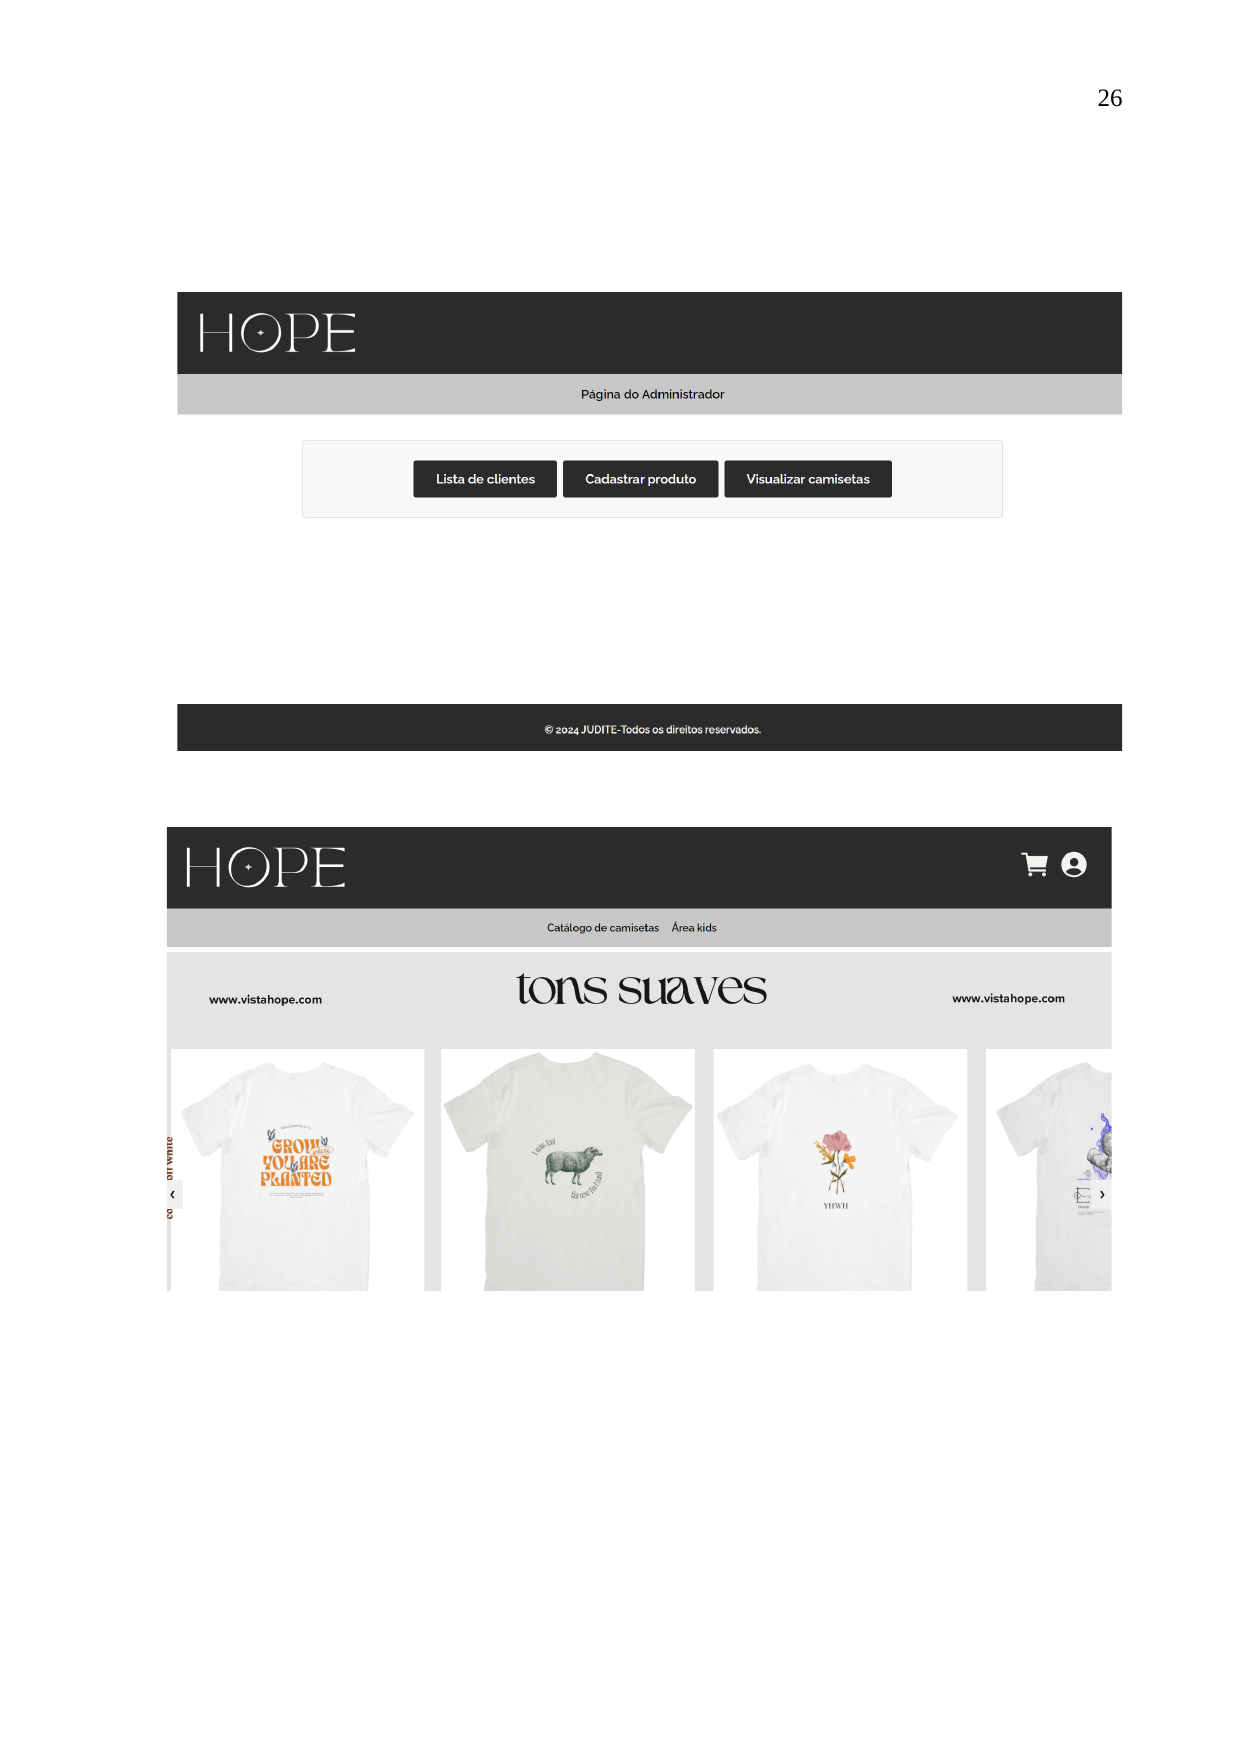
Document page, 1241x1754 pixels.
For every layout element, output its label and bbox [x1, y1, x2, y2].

picture [166, 827, 1112, 1291]
picture [177, 292, 1123, 751]
